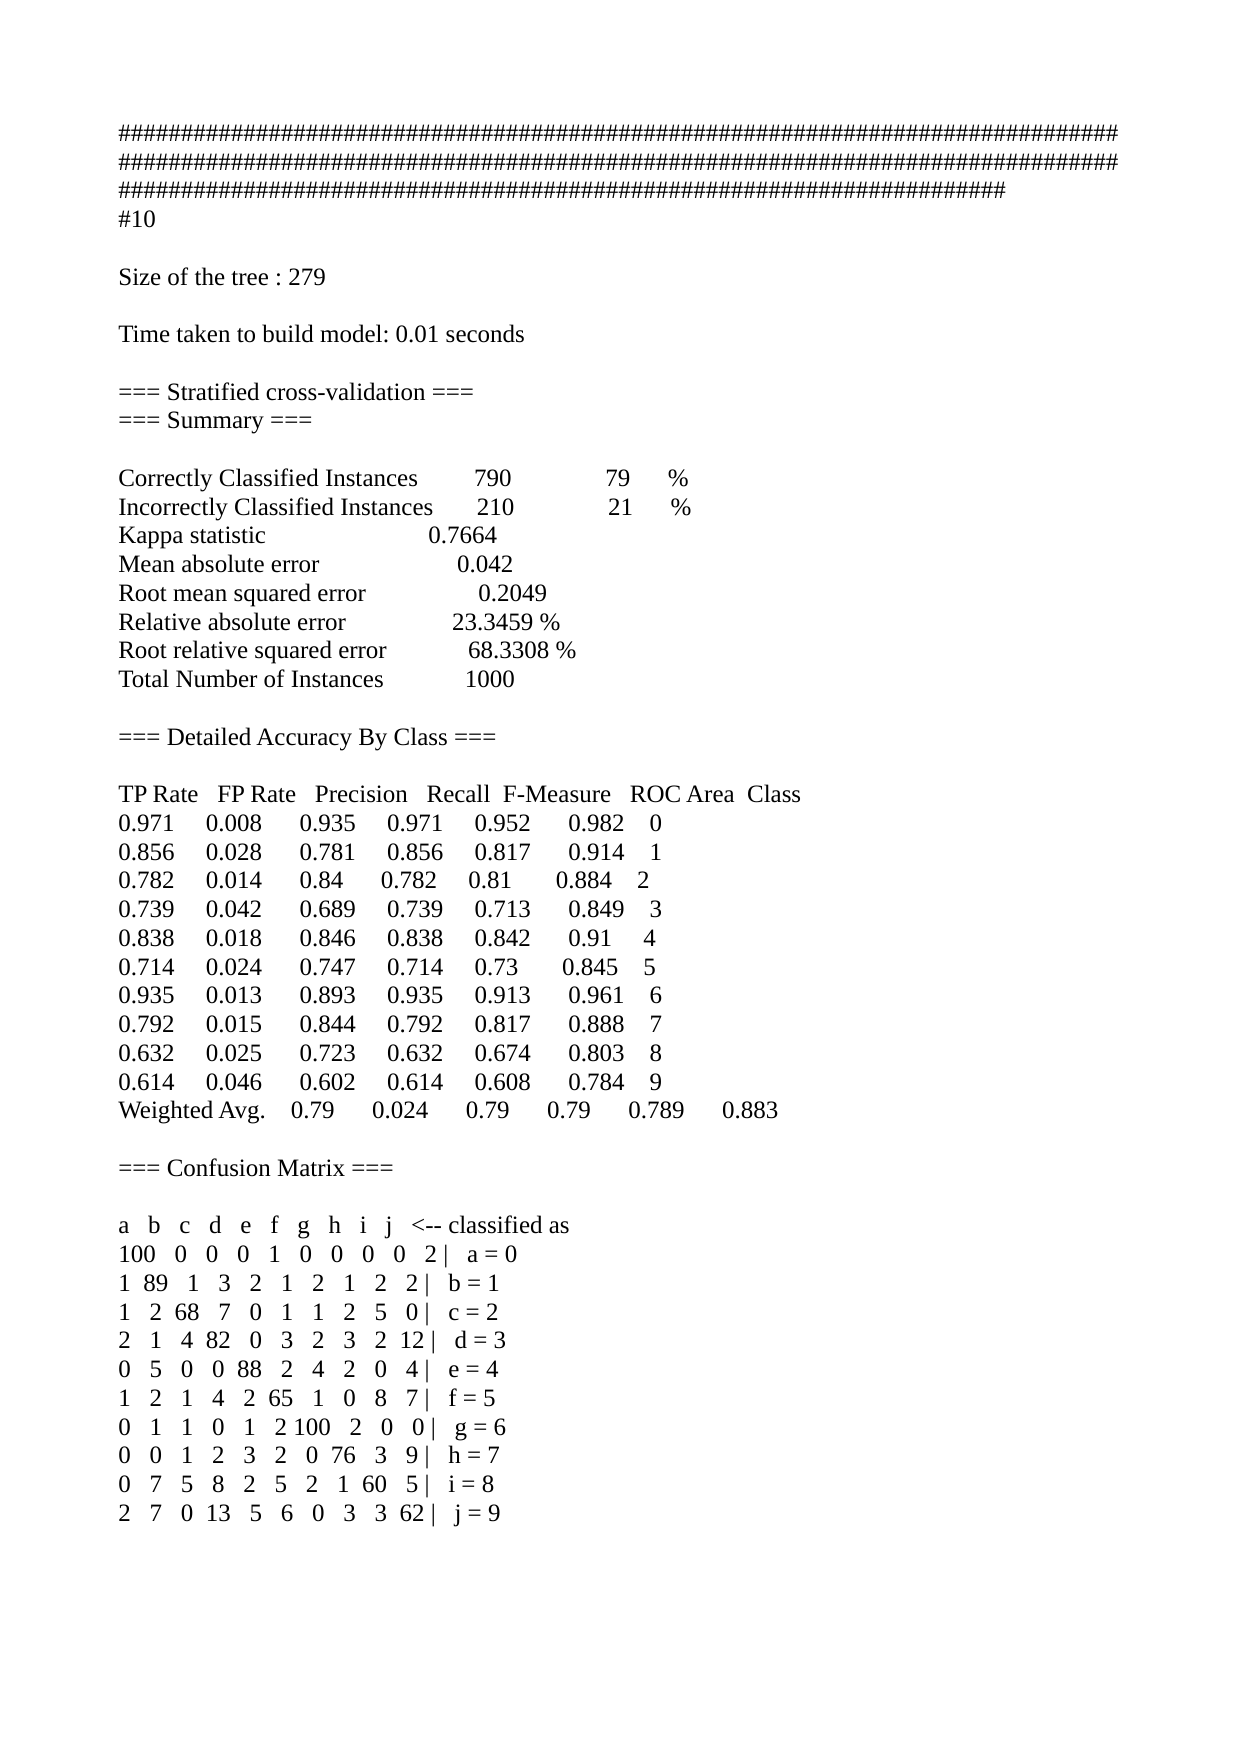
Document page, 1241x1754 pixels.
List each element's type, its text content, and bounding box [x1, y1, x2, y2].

text Time taken to build model: 0.01 seconds [118, 319, 1122, 348]
text 0.714 0.024 0.747 0.714 0.73 0.845 5 [118, 952, 1122, 981]
text 100 0 0 0 1 0 0 0 0 2 | a = 0 [118, 1239, 1122, 1268]
text Weighted Avg. 0.79 0.024 0.79 0.79 0.789 0.883 [118, 1096, 1122, 1124]
text a b c d e f g h i j <-- classified as [118, 1211, 1122, 1239]
text 1 2 68 7 0 1 1 2 5 0 | c = 2 [118, 1297, 1122, 1326]
text 0.971 0.008 0.935 0.971 0.952 0.982 0 [118, 808, 1122, 837]
text 1 2 1 4 2 65 1 0 8 7 | f = 5 [118, 1383, 1122, 1412]
text Root mean squared error 0.2049 [118, 578, 1122, 607]
text 0.632 0.025 0.723 0.632 0.674 0.803 8 [118, 1038, 1122, 1067]
text === Detailed Accuracy By Class === [118, 722, 1122, 751]
text #10 [118, 204, 1122, 233]
text 2 1 4 82 0 3 2 3 2 12 | d = 3 [118, 1326, 1122, 1354]
text 0.782 0.014 0.84 0.782 0.81 0.884 2 [118, 866, 1122, 894]
text 0.739 0.042 0.689 0.739 0.713 0.849 3 [118, 894, 1122, 923]
text Root relative squared error 68.3308 % [118, 636, 1122, 664]
text Mean absolute error 0.042 [118, 549, 1122, 578]
text === Stratified cross-validation === [118, 377, 1122, 406]
text Incorrectly Classified Instances 210 21 % [118, 492, 1122, 521]
text 0 0 1 2 3 2 0 76 3 9 | h = 7 [118, 1441, 1122, 1469]
text TP Rate FP Rate Precision Recall F-Measure ROC Area Class [118, 779, 1122, 808]
text Correctly Classified Instances 790 79 % [118, 463, 1122, 492]
text 0.838 0.018 0.846 0.838 0.842 0.91 4 [118, 923, 1122, 952]
text Kappa statistic 0.7664 [118, 521, 1122, 549]
text ####################################################################################################################################################################################################################################### [118, 118, 1122, 204]
text 0.614 0.046 0.602 0.614 0.608 0.784 9 [118, 1067, 1122, 1096]
text Total Number of Instances 1000 [118, 664, 1122, 693]
text 0.935 0.013 0.893 0.935 0.913 0.961 6 [118, 981, 1122, 1009]
text === Confusion Matrix === [118, 1153, 1122, 1182]
text 0.856 0.028 0.781 0.856 0.817 0.914 1 [118, 837, 1122, 866]
text 0 7 5 8 2 5 2 1 60 5 | i = 8 [118, 1469, 1122, 1498]
text === Summary === [118, 406, 1122, 434]
text 0 5 0 0 88 2 4 2 0 4 | e = 4 [118, 1354, 1122, 1383]
text Relative absolute error 23.3459 % [118, 607, 1122, 636]
text Size of the tree : 279 [118, 262, 1122, 291]
text 0 1 1 0 1 2 100 2 0 0 | g = 6 [118, 1412, 1122, 1441]
text 0.792 0.015 0.844 0.792 0.817 0.888 7 [118, 1009, 1122, 1038]
text 1 89 1 3 2 1 2 1 2 2 | b = 1 [118, 1268, 1122, 1297]
text 2 7 0 13 5 6 0 3 3 62 | j = 9 [118, 1498, 1122, 1527]
